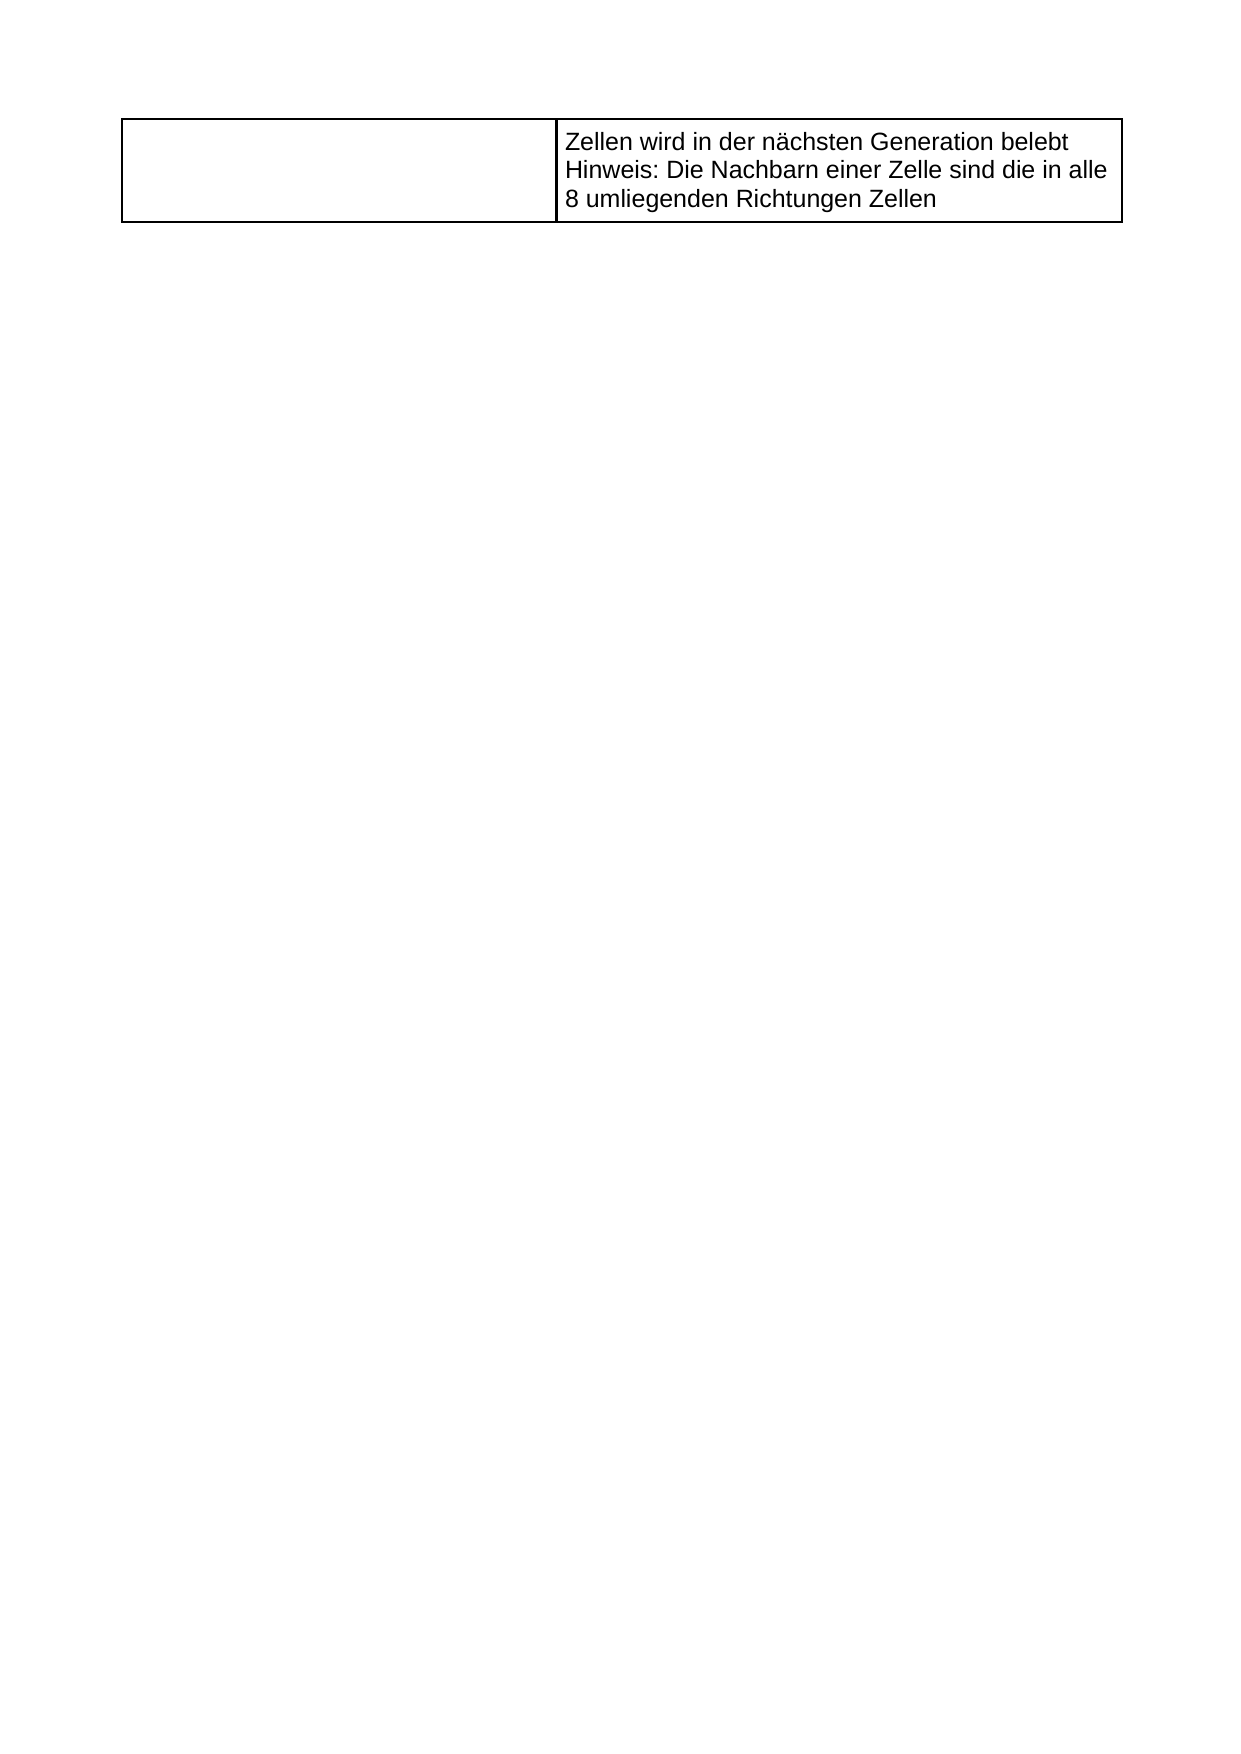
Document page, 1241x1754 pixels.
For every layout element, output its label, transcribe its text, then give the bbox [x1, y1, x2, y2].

table_cell Zellen wird in der nächsten Generation belebt Hinweis: Die Nachbarn einer Zelle sind die in alle 8 umliegenden Richtungen Zellen [558, 120, 1121, 221]
table_cell [123, 120, 555, 221]
